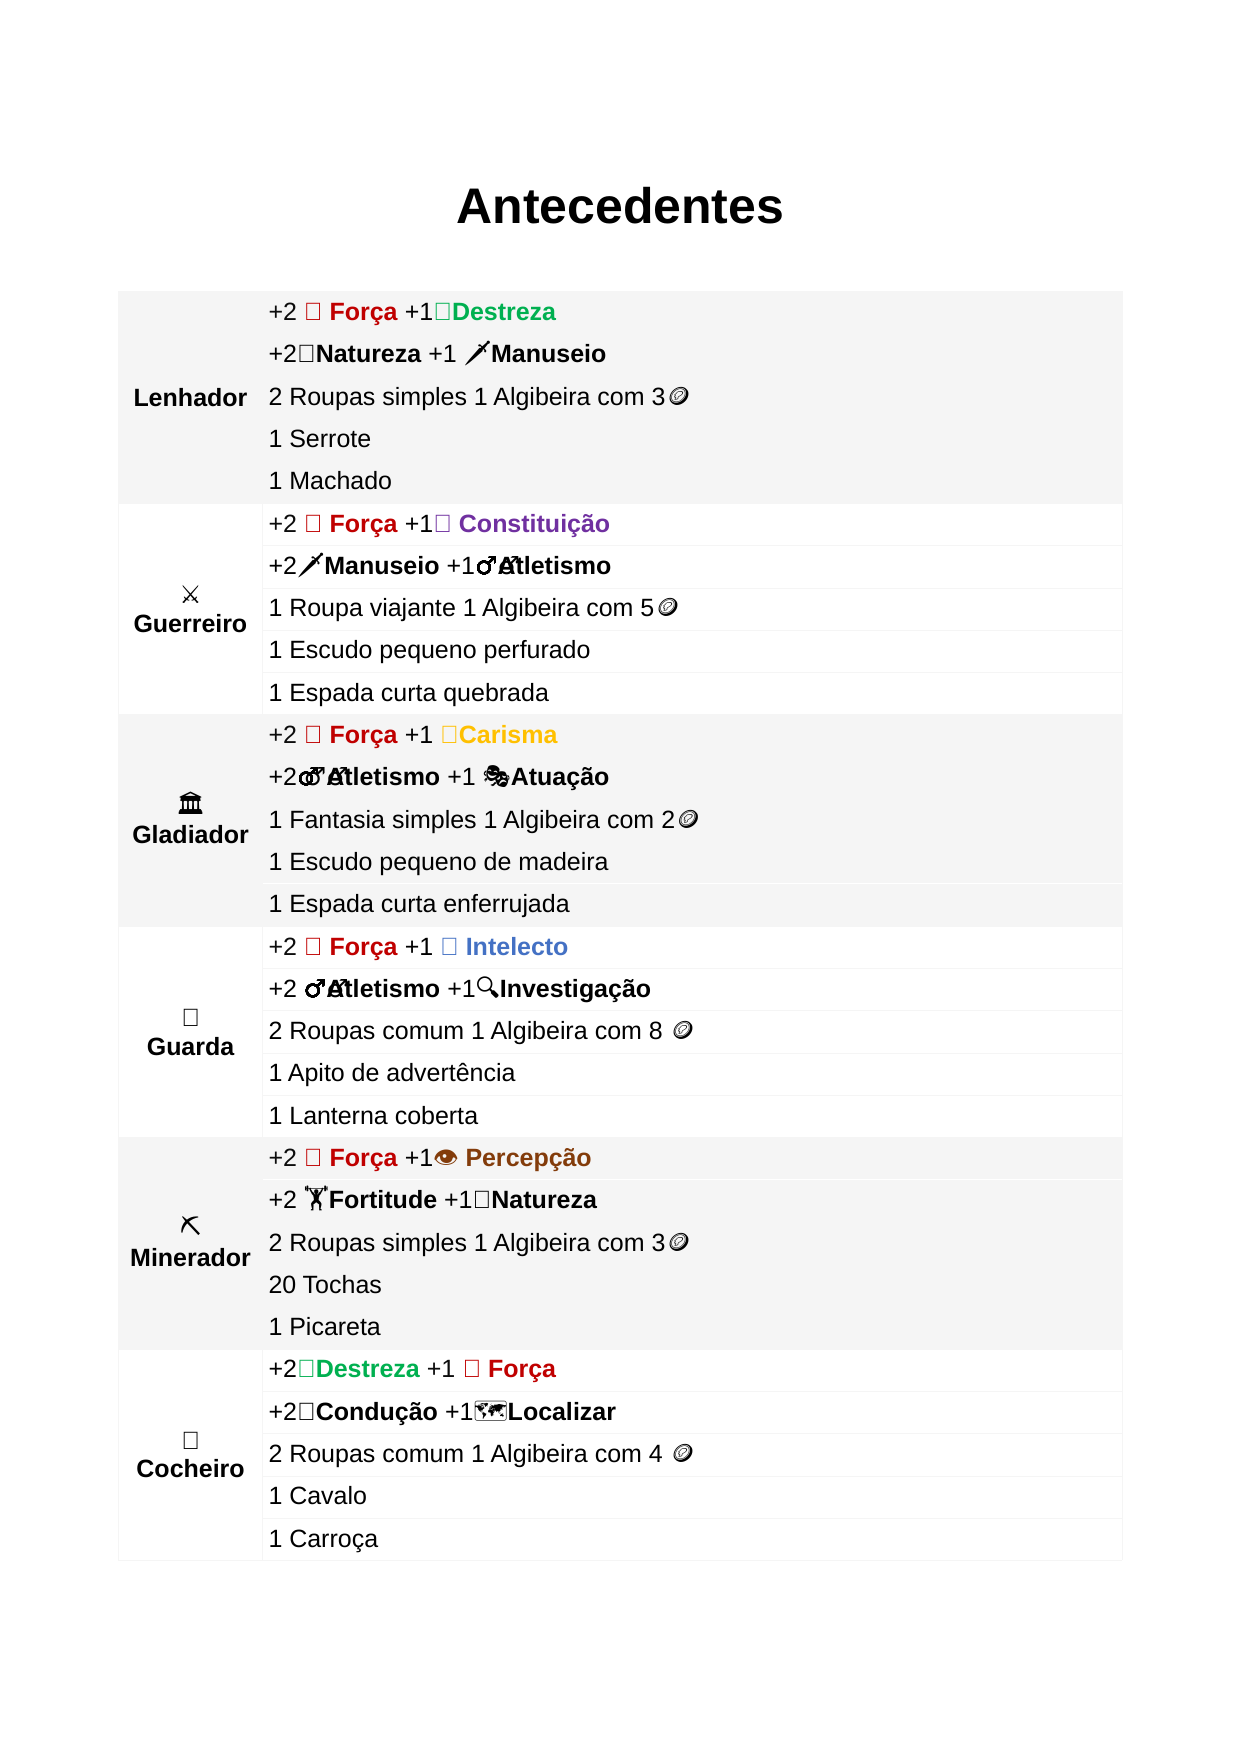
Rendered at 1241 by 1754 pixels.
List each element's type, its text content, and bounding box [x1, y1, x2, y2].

table_cell 1 Lanterna coberta [263, 1096, 1122, 1137]
table_cell ⚔️ Guerreiro [119, 504, 262, 714]
table_cell 2 Roupas comum 1 Algibeira com 8 🪙 [263, 1011, 1122, 1053]
table_cell ⛏️ Minerador [119, 1138, 262, 1349]
table_cell 1 Espada curta enferrujada [263, 885, 1122, 926]
table_cell +2 🏃‍♂️Atletismo +1 🎭Atuação [263, 758, 1122, 799]
table_cell 2 Roupas simples 1 Algibeira com 3🪙 [263, 377, 1122, 418]
table_cell 1 Serrote [263, 419, 1122, 461]
table_header Lenhador [119, 292, 262, 503]
table_cell 1 Cavalo [263, 1477, 1122, 1518]
subtitle Antecedentes [118, 176, 1122, 234]
table_cell 1 Escudo pequeno perfurado [263, 631, 1122, 672]
table_cell 🛑 Guarda [119, 927, 262, 1137]
table_cell 1 Machado [263, 462, 1122, 503]
table_cell 2 Roupas simples 1 Algibeira com 3🪙 [263, 1223, 1122, 1264]
table_cell 1 Escudo pequeno de madeira [263, 842, 1122, 883]
table_cell 1 Fantasia simples 1 Algibeira com 2🪙 [263, 800, 1122, 841]
table_cell +2🤹Destreza +1 💪 Força [263, 1350, 1122, 1391]
table_cell 1 Carroça [263, 1519, 1122, 1560]
table_cell +2🛞Condução +1🗺️Localizar [263, 1392, 1122, 1433]
table_cell 🐎 Cocheiro [119, 1350, 262, 1560]
table_cell +2 💪 Força +1 🧠 Intelecto [263, 927, 1122, 968]
table_cell 1 Espada curta quebrada [263, 673, 1122, 714]
table_cell +2 💪 Força +1 🤝Carisma [263, 715, 1122, 757]
table_cell +2 🏋️Fortitude +1🌳Natureza [263, 1181, 1122, 1222]
table_cell 1 Apito de advertência [263, 1054, 1122, 1095]
table_cell 🏛️ Gladiador [119, 715, 262, 926]
table_cell +2🌳Natureza +1 🗡️Manuseio [263, 335, 1122, 376]
table_cell +2 🏃‍♂️Atletismo +1🔍Investigação [263, 969, 1122, 1010]
table_cell 1 Roupa viajante 1 Algibeira com 5🪙 [263, 589, 1122, 630]
table_cell 2 Roupas comum 1 Algibeira com 4 🪙 [263, 1434, 1122, 1476]
table_cell +2 💪 Força +1✊ Constituição [263, 504, 1122, 545]
table_header +2 💪 Força +1🤹Destreza [263, 292, 1122, 334]
table_cell +2🗡️Manuseio +1🏃‍♂️Atletismo [263, 546, 1122, 587]
table_cell 1 Picareta [263, 1307, 1122, 1349]
table_cell 20 Tochas [263, 1265, 1122, 1306]
table_cell +2 💪 Força +1👁️ Percepção [263, 1138, 1122, 1179]
